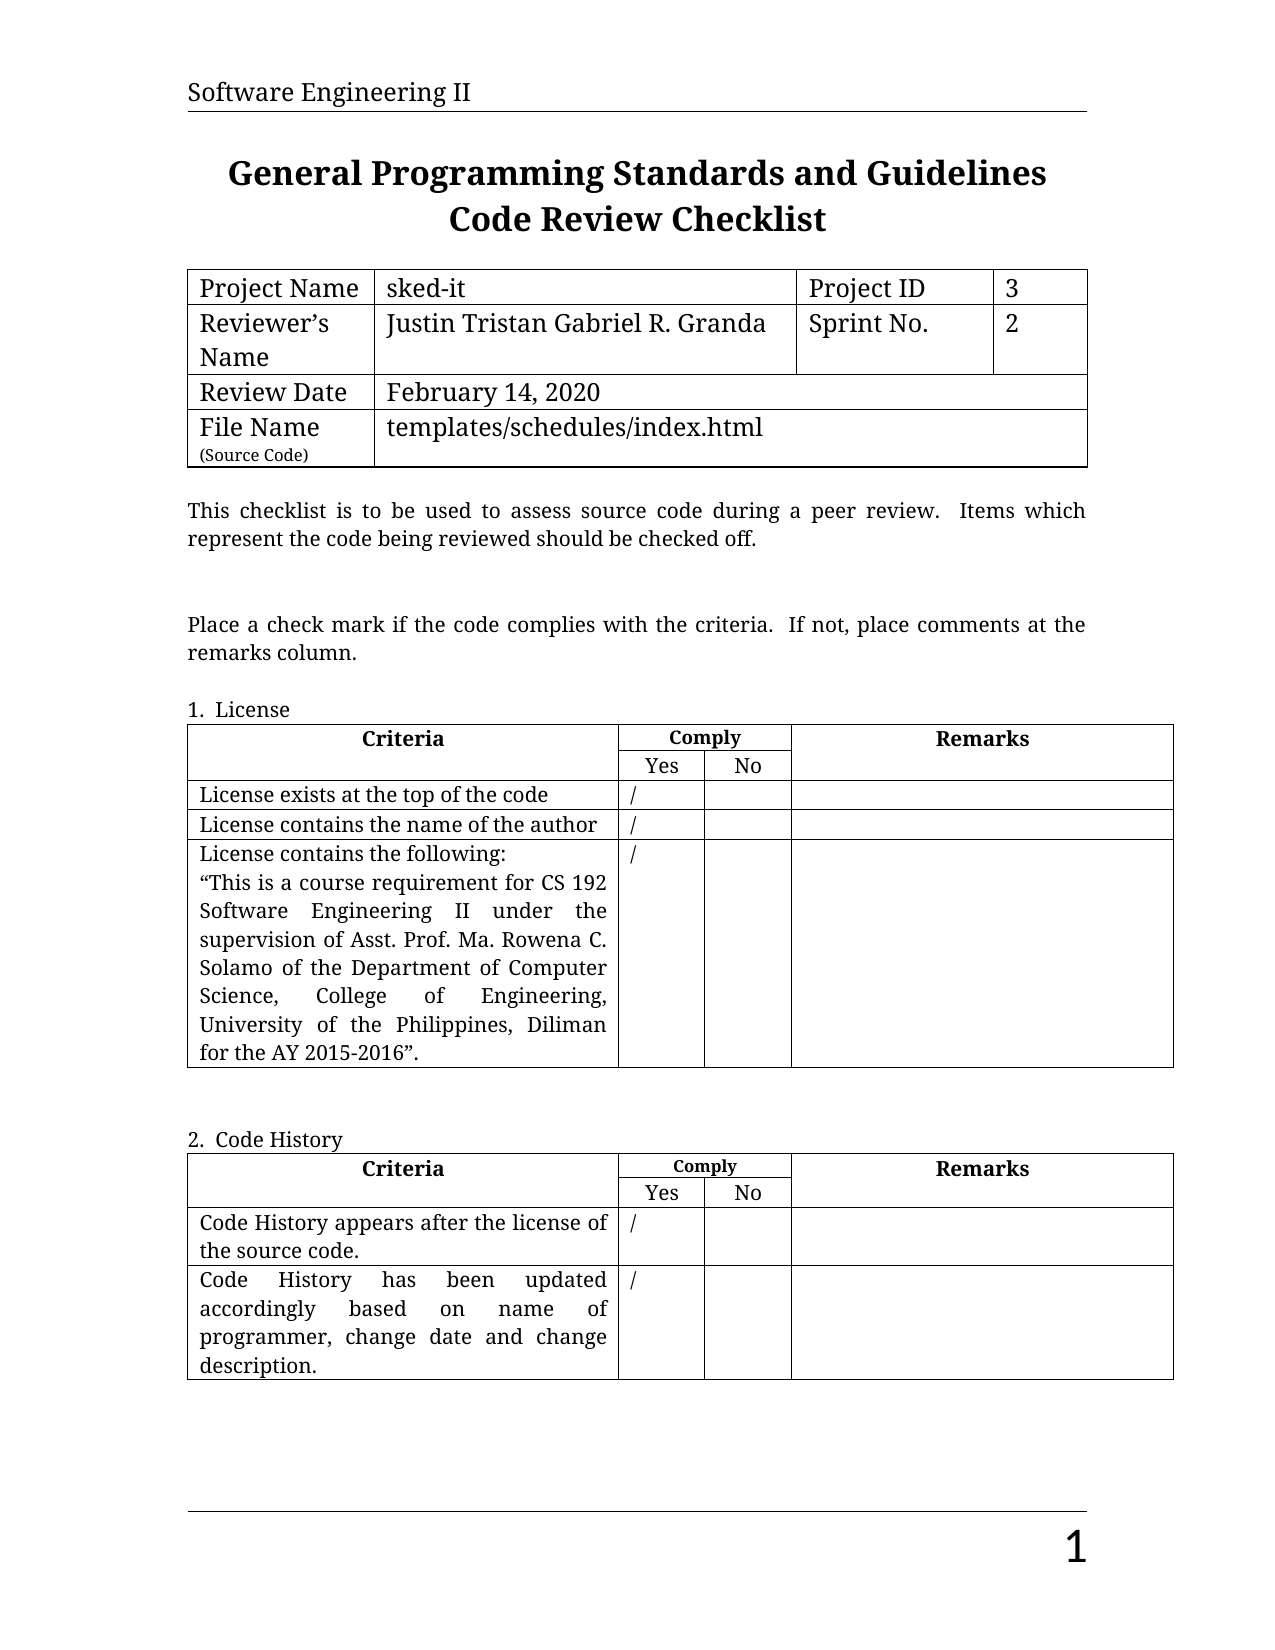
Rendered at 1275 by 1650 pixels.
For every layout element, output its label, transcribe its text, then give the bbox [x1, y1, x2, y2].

table_cell [792, 810, 1173, 838]
table_cell Yes [619, 1178, 704, 1207]
table_cell [792, 781, 1173, 809]
table_cell Code History appears after the license of the source code. [188, 1208, 618, 1264]
table_cell Code History has been updated accordingly based on name of programmer, change date and change description. [188, 1266, 618, 1379]
table_cell Reviewer’s Name [188, 305, 374, 373]
table_cell [705, 1208, 791, 1264]
table_cell [705, 840, 791, 1067]
table_cell / [619, 1208, 704, 1264]
table_cell Review Date [188, 375, 374, 409]
table_header 3 [994, 270, 1087, 304]
table_cell [705, 810, 791, 838]
table_cell [792, 840, 1173, 1067]
table_cell License exists at the top of the code [188, 781, 618, 809]
table_header Project Name [188, 270, 374, 304]
table_cell License contains the name of the author [188, 810, 618, 838]
table_header Comply [619, 1154, 791, 1177]
text General Programming Standards and Guidelines Code Review Checklist [187, 150, 1087, 241]
table_cell / [619, 810, 704, 838]
text 1. License [187, 695, 1087, 723]
table_cell [792, 1266, 1173, 1379]
text This checklist is to be used to assess source code during a peer review. Items which represent the code being reviewed should be checked off. [187, 496, 1087, 553]
table_cell [792, 1208, 1173, 1264]
table_cell / [619, 1266, 704, 1379]
table_cell / [619, 781, 704, 809]
table_header Project ID [797, 270, 993, 304]
table_cell File Name (Source Code) [188, 410, 374, 466]
table_cell February 14, 2020 [375, 375, 1087, 409]
table_header Criteria [188, 1154, 618, 1207]
table_cell Yes [619, 751, 704, 779]
table_header Remarks [792, 725, 1173, 779]
table_cell [705, 781, 791, 809]
table_cell templates/schedules/index.html [375, 410, 1087, 466]
table_header sked-it [375, 270, 796, 304]
table_cell Sprint No. [797, 305, 993, 373]
table_cell No [705, 1178, 791, 1207]
table_cell / [619, 840, 704, 1067]
table_cell Justin Tristan Gabriel R. Granda [375, 305, 796, 373]
table_cell 2 [994, 305, 1087, 373]
text 2. Code History [187, 1125, 1087, 1153]
table_header Remarks [792, 1154, 1173, 1207]
table_cell No [705, 751, 791, 779]
table_header Comply [619, 725, 791, 750]
text Place a check mark if the code complies with the criteria. If not, place comments at the remarks column. [187, 610, 1087, 667]
table_cell [705, 1266, 791, 1379]
table_cell License contains the following: “This is a course requirement for CS 192 Software Engineering II under the supervision of Asst. Prof. Ma. Rowena C. Solamo of the Department of Computer Science, College of Engineering, University of the Philippines, Diliman for the AY 2015-2016”. [188, 840, 618, 1067]
table_header Criteria [188, 725, 618, 779]
